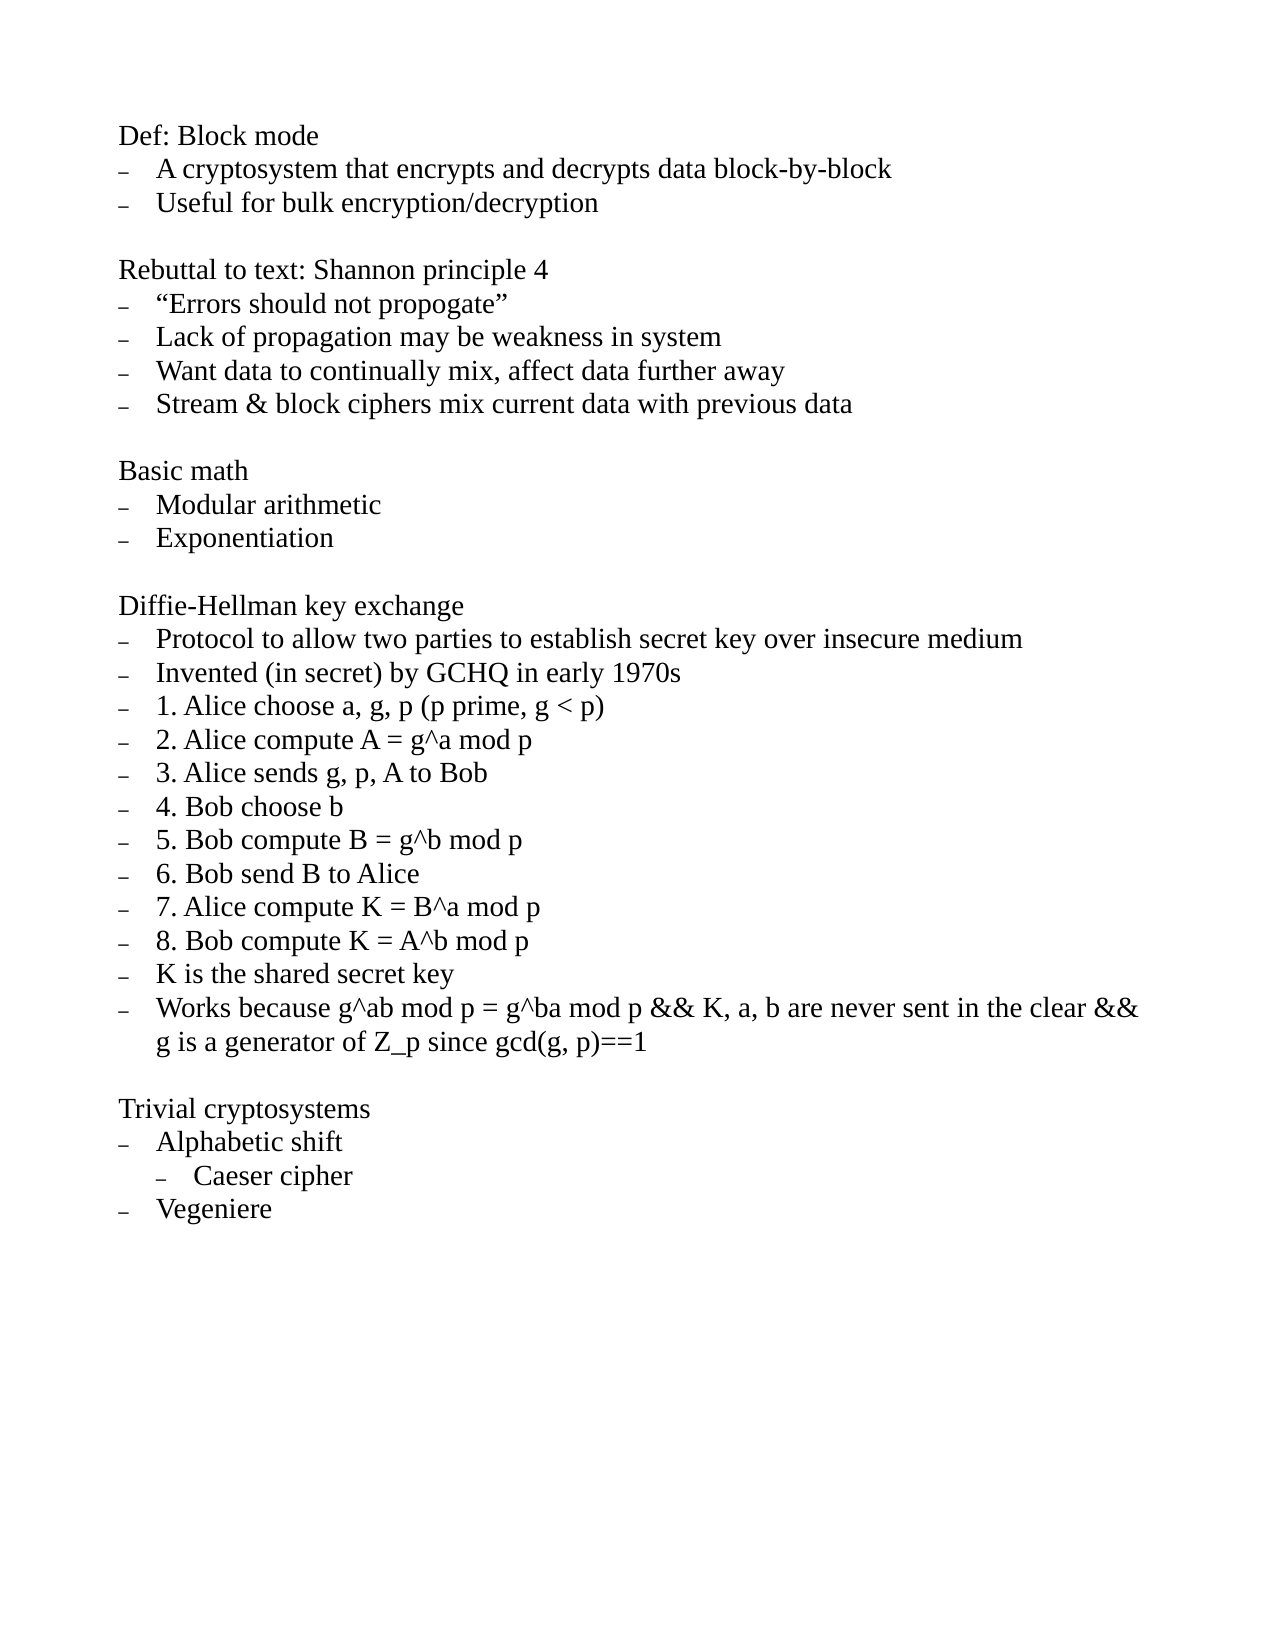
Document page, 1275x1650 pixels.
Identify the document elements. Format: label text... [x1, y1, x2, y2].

text Diffie-Hellman key exchange [118, 588, 1157, 621]
list 6. Bob send B to Alice [118, 856, 1157, 889]
list Exponentiation [118, 521, 1157, 554]
list Modular arithmetic [118, 487, 1157, 521]
list Caeser cipher [156, 1158, 1157, 1191]
list 7. Alice compute K = B^a mod p [118, 889, 1157, 923]
list 1. Alice choose a, g, p (p prime, g < p) [118, 688, 1157, 722]
list Lack of propagation may be weakness in system [118, 319, 1157, 353]
text Trivial cryptosystems [118, 1091, 1157, 1124]
list Want data to continually mix, affect data further away [118, 353, 1157, 386]
text Def: Block mode [118, 118, 1157, 152]
list A cryptosystem that encrypts and decrypts data block-by-block [118, 152, 1157, 185]
list Works because g^ab mod p = g^ba mod p && K, a, b are never sent in the clear && g is a generator of Z_p since gcd(g, p)==1 [118, 990, 1157, 1057]
list Stream & block ciphers mix current data with previous data [118, 386, 1157, 420]
list 3. Alice sends g, p, A to Bob [118, 755, 1157, 789]
list 5. Bob compute B = g^b mod p [118, 822, 1157, 856]
list “Errors should not propogate” [118, 286, 1157, 319]
list 4. Bob choose b [118, 789, 1157, 822]
list Vegeniere [118, 1191, 1157, 1225]
list Alphabetic shift [118, 1124, 1157, 1158]
text Basic math [118, 453, 1157, 487]
list 8. Bob compute K = A^b mod p [118, 923, 1157, 957]
text Rebuttal to text: Shannon principle 4 [118, 252, 1157, 286]
list Invented (in secret) by GCHQ in early 1970s [118, 655, 1157, 688]
list K is the shared secret key [118, 957, 1157, 990]
list 2. Alice compute A = g^a mod p [118, 722, 1157, 755]
list Useful for bulk encryption/decryption [118, 185, 1157, 219]
list Protocol to allow two parties to establish secret key over insecure medium [118, 621, 1157, 655]
